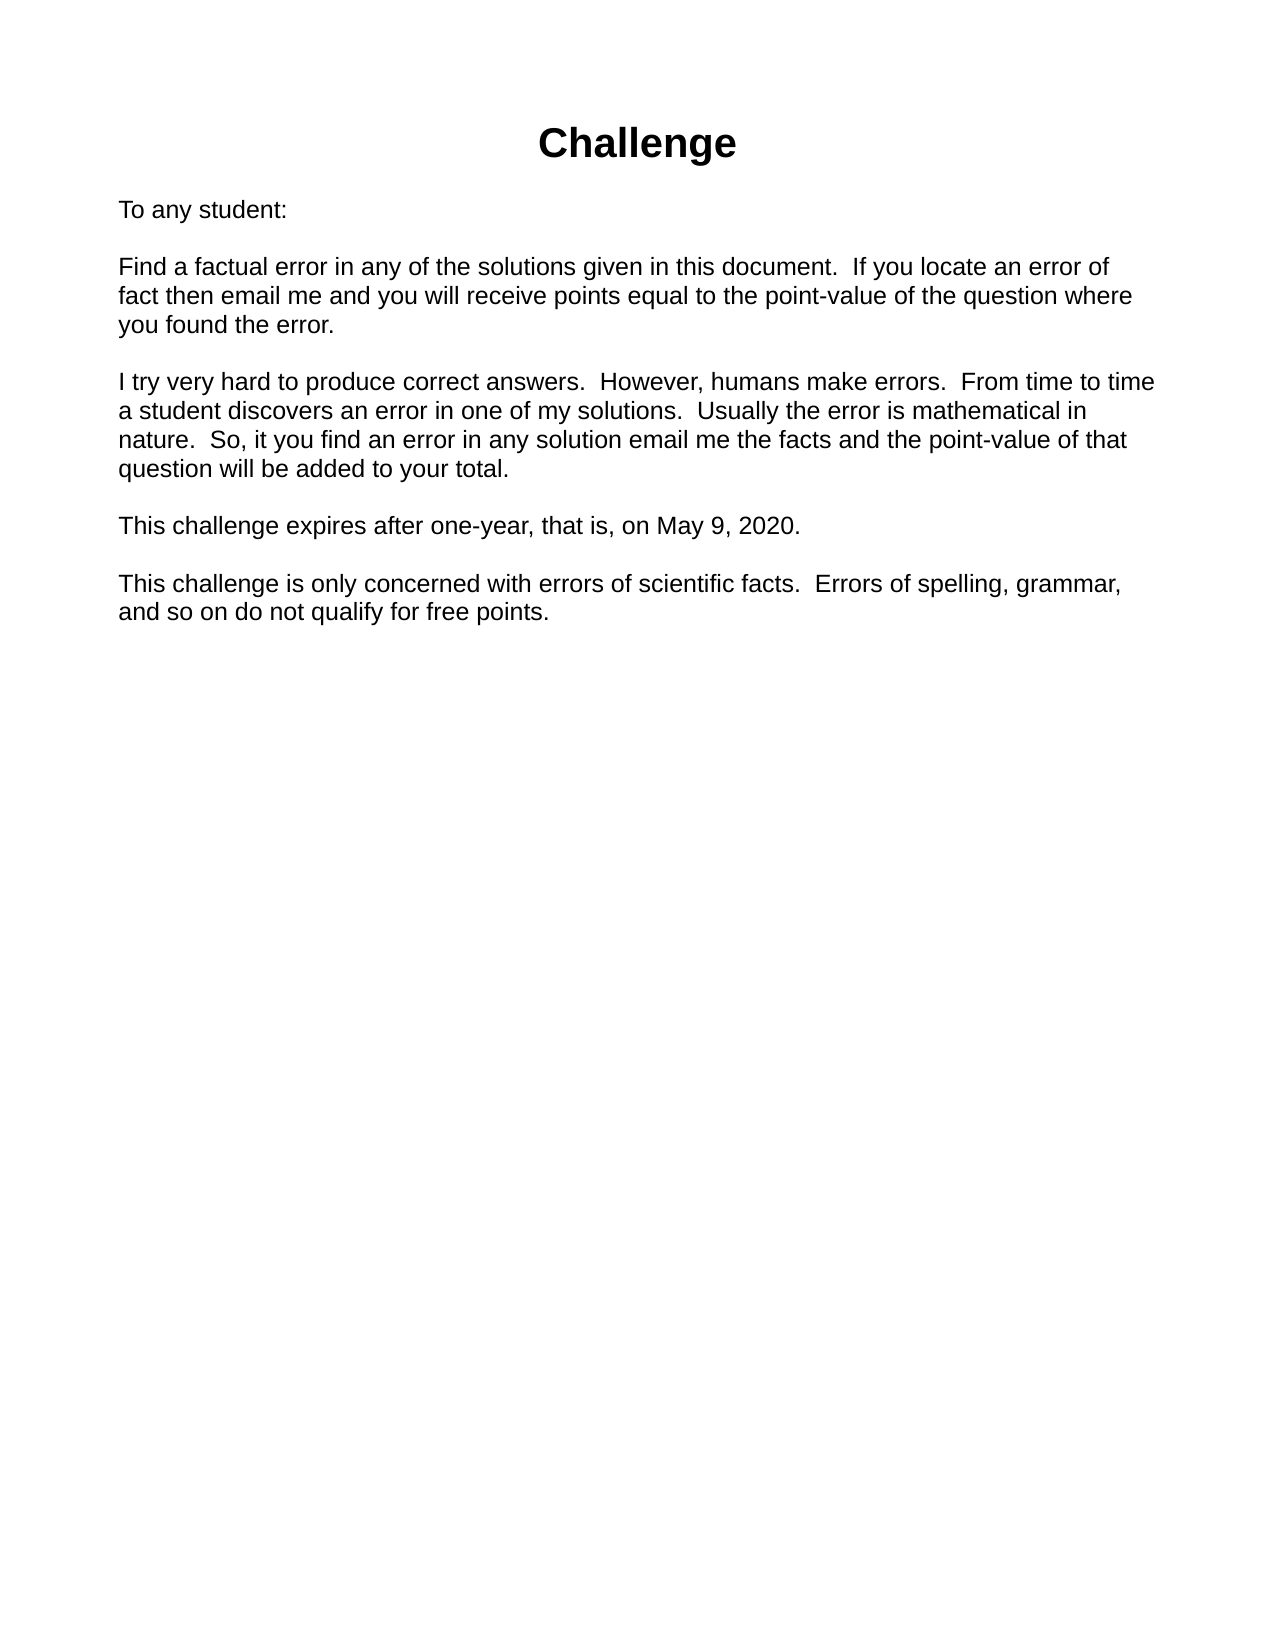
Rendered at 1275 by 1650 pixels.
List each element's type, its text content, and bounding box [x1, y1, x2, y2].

text Find a factual error in any of the solutions given in this document. If you locate an error of fact then email me and you will receive points equal to the point-value of the question where you found the error. [118, 252, 1157, 338]
text I try very hard to produce correct answers. However, humans make errors. From time to time a student discovers an error in one of my solutions. Usually the error is mathematical in nature. So, it you find an error in any solution email me the facts and the point-value of that question will be added to your total. [118, 367, 1157, 482]
text Challenge [118, 118, 1157, 166]
text To any student: [118, 195, 1157, 223]
text This challenge expires after one-year, that is, on May 9, 2020. [118, 511, 1157, 540]
text This challenge is only concerned with errors of scientific facts. Errors of spelling, grammar, and so on do not qualify for free points. [118, 568, 1157, 626]
